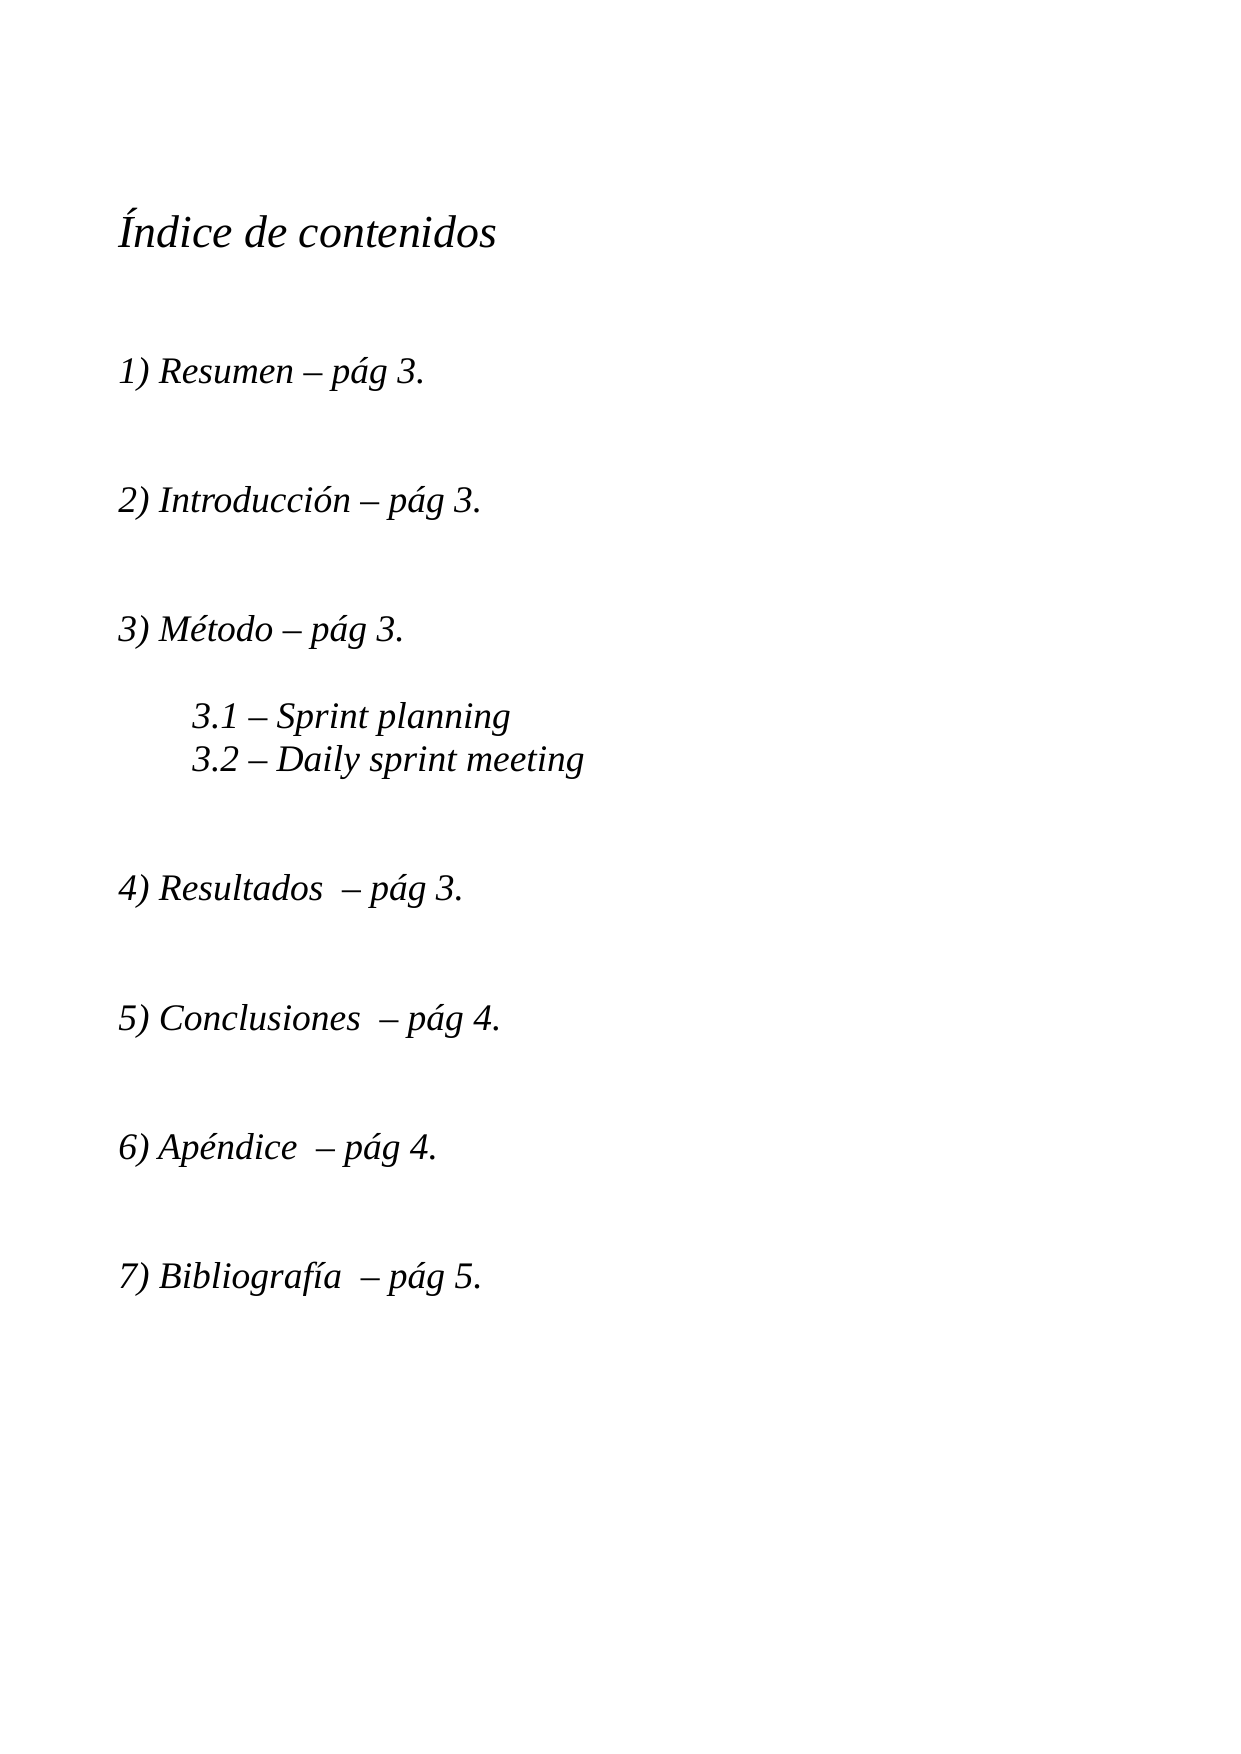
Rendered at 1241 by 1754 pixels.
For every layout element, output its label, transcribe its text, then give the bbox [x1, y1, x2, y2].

text 5) Conclusiones – pág 4. [118, 995, 1122, 1038]
text 3.2 – Daily sprint meeting [118, 736, 1122, 779]
text 4) Resultados – pág 3. [118, 866, 1122, 909]
text Índice de contenidos [118, 204, 1122, 257]
text 7) Bibliografía – pág 5. [118, 1254, 1122, 1297]
text 3.1 – Sprint planning [118, 693, 1122, 736]
text 2) Introducción – pág 3. [118, 477, 1122, 521]
text 3) Método – pág 3. [118, 607, 1122, 650]
text 6) Apéndice – pág 4. [118, 1124, 1122, 1167]
text 1) Resumen – pág 3. [118, 348, 1122, 391]
